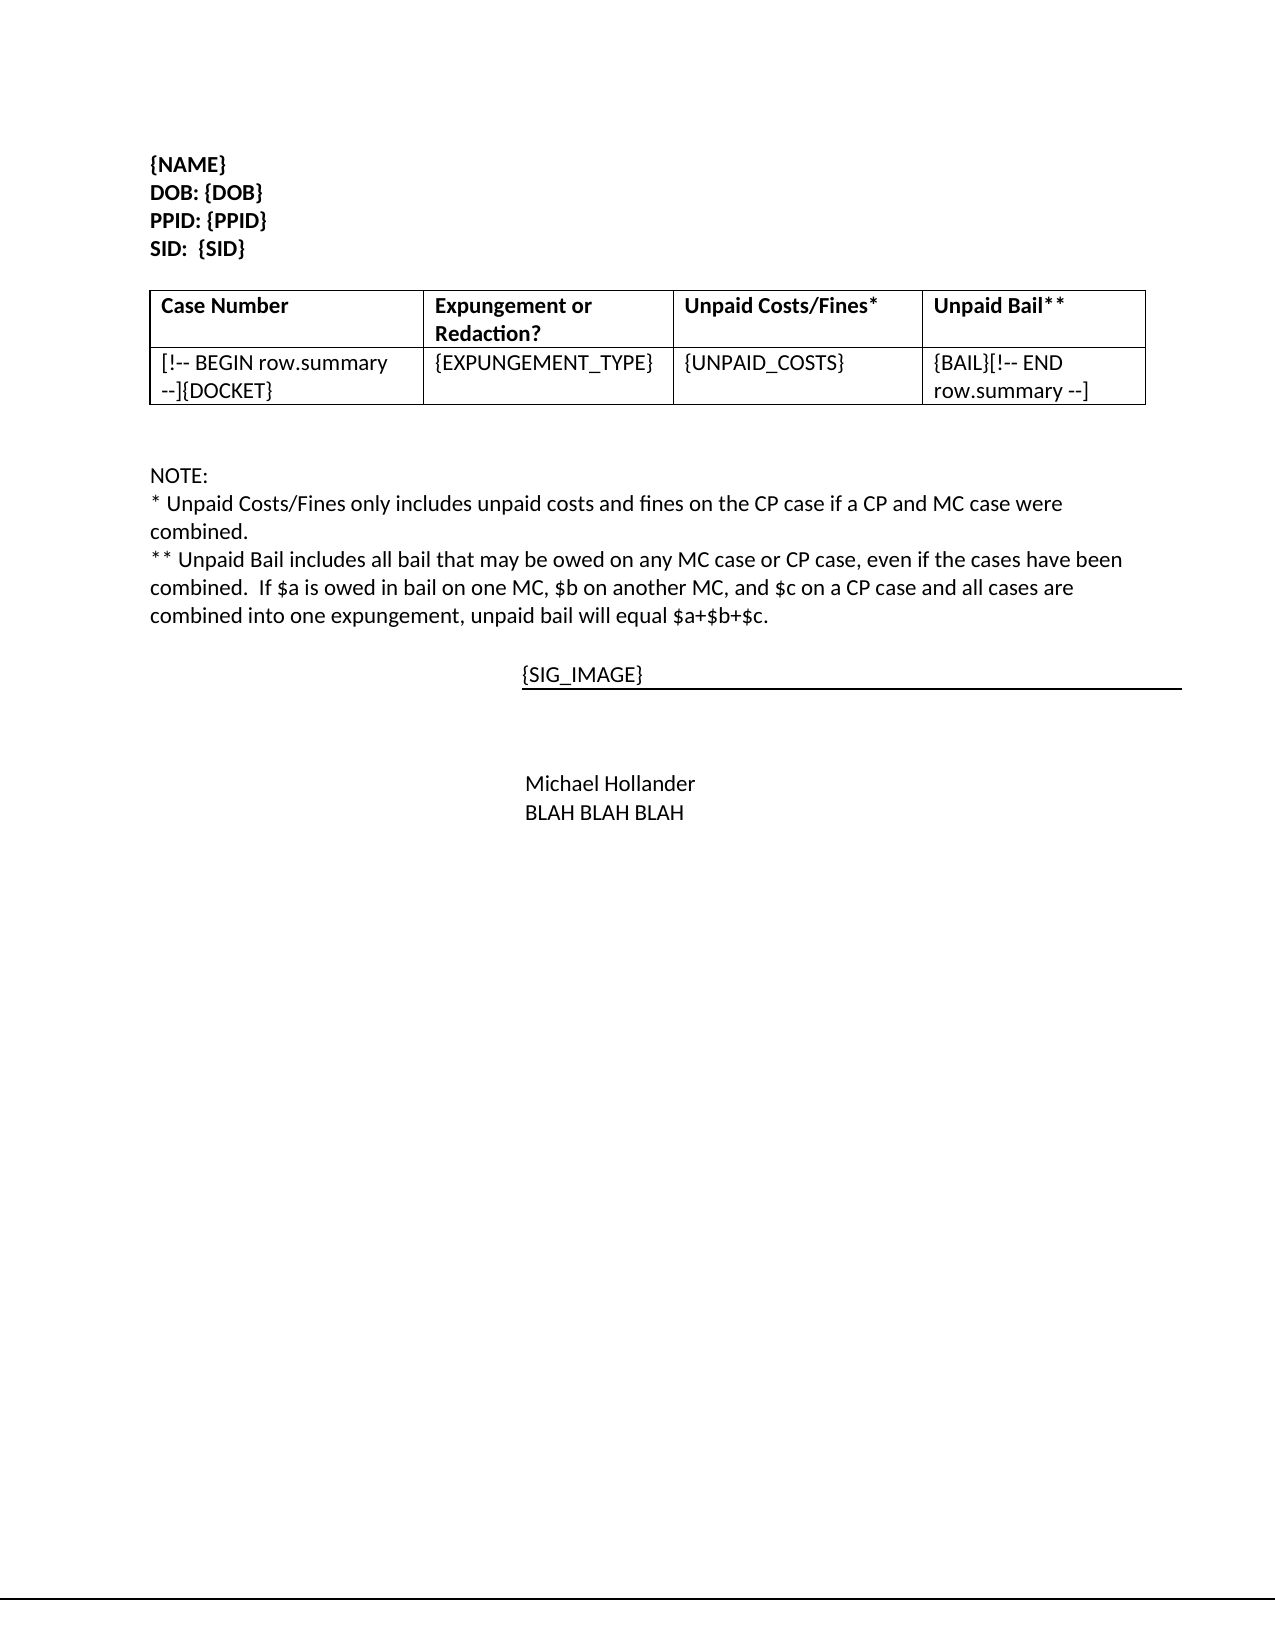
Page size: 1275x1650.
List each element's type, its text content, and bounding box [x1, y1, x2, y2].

text PPID: {PPID} [150, 206, 1125, 234]
text NOTE: [150, 461, 1125, 489]
text Michael Hollander [150, 742, 1125, 798]
text DOB: {DOB} [150, 178, 1125, 206]
text ** Unpaid Bail includes all bail that may be owed on any MC case or CP case, even if the cases have been combined. If $a is owed in bail on one MC, $b on another MC, and $c on a CP case and all cases are combined into one expungement, unpaid bail will equal $a+$b+$c. [150, 545, 1125, 629]
table_cell {UNPAID_COSTS} [674, 348, 922, 404]
table_cell {BAIL}[!-- END row.summary --] [923, 348, 1145, 404]
text {NAME} [150, 150, 1125, 178]
table_cell {EXPUNGEMENT_TYPE} [424, 348, 673, 404]
table_cell [!-- BEGIN row.summary --]{DOCKET} [151, 348, 423, 404]
text {SIG_IMAGE} [522, 660, 1182, 688]
text BLAH BLAH BLAH [150, 798, 1125, 826]
table_header Case Number [151, 291, 423, 347]
table_header Unpaid Costs/Fines* [674, 291, 922, 347]
table_header Expungement or Redaction? [424, 291, 673, 347]
text * Unpaid Costs/Fines only includes unpaid costs and fines on the CP case if a CP and MC case were combined. [150, 489, 1125, 545]
text SID: {SID} [150, 234, 1125, 262]
table_header Unpaid Bail** [923, 291, 1145, 347]
